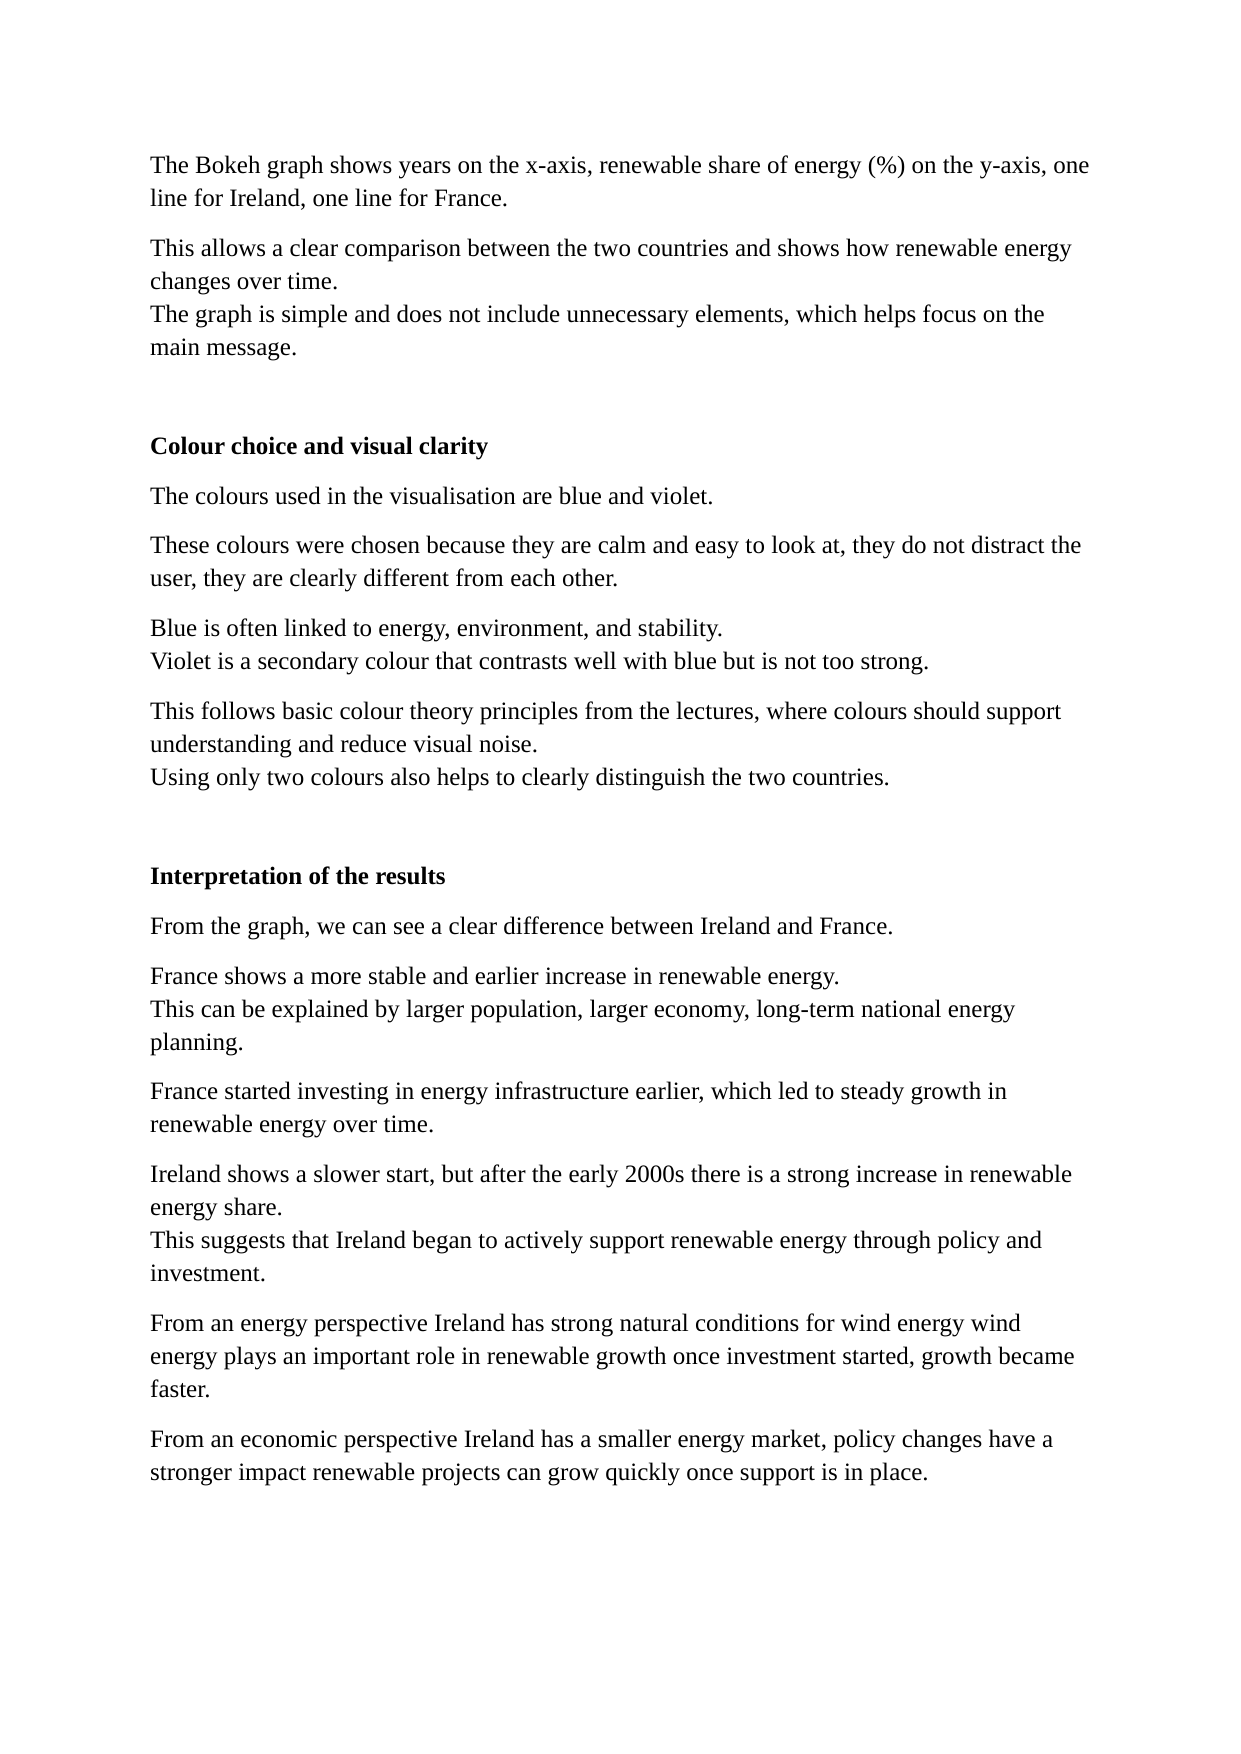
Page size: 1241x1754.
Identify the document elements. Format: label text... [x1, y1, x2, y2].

text From the graph, we can see a clear difference between Ireland and France. [150, 911, 1090, 940]
text From an economic perspective Ireland has a smaller energy market, policy changes have a stronger impact renewable projects can grow quickly once support is in place. [150, 1424, 1090, 1485]
text This follows basic colour theory principles from the lectures, where colours should support understanding and reduce visual noise. Using only two colours also helps to clearly distinguish the two countries. [150, 696, 1090, 791]
text This allows a clear comparison between the two countries and shows how renewable energy changes over time. The graph is simple and does not include unnecessary elements, which helps focus on the main message. [150, 233, 1090, 361]
text Interpretation of the results [150, 861, 1090, 890]
text These colours were chosen because they are calm and easy to look at, they do not distract the user, they are clearly different from each other. [150, 531, 1090, 592]
text From an energy perspective Ireland has strong natural conditions for wind energy wind energy plays an important role in renewable growth once investment started, growth became faster. [150, 1308, 1090, 1403]
text France shows a more stable and earlier increase in renewable energy. This can be explained by larger population, larger economy, long-term national energy planning. [150, 961, 1090, 1056]
text Blue is often linked to energy, environment, and stability. Violet is a secondary colour that contrasts well with blue but is not too strong. [150, 613, 1090, 675]
text The Bokeh graph shows years on the x-axis, renewable share of energy (%) on the y-axis, one line for Ireland, one line for France. [150, 150, 1090, 212]
text Colour choice and visual clarity [150, 431, 1090, 460]
text Ireland shows a slower start, but after the early 2000s there is a strong increase in renewable energy share. This suggests that Ireland began to actively support renewable energy through policy and investment. [150, 1159, 1090, 1287]
text France started investing in energy infrastructure earlier, which led to steady growth in renewable energy over time. [150, 1076, 1090, 1138]
text The colours used in the visualisation are blue and violet. [150, 481, 1090, 509]
